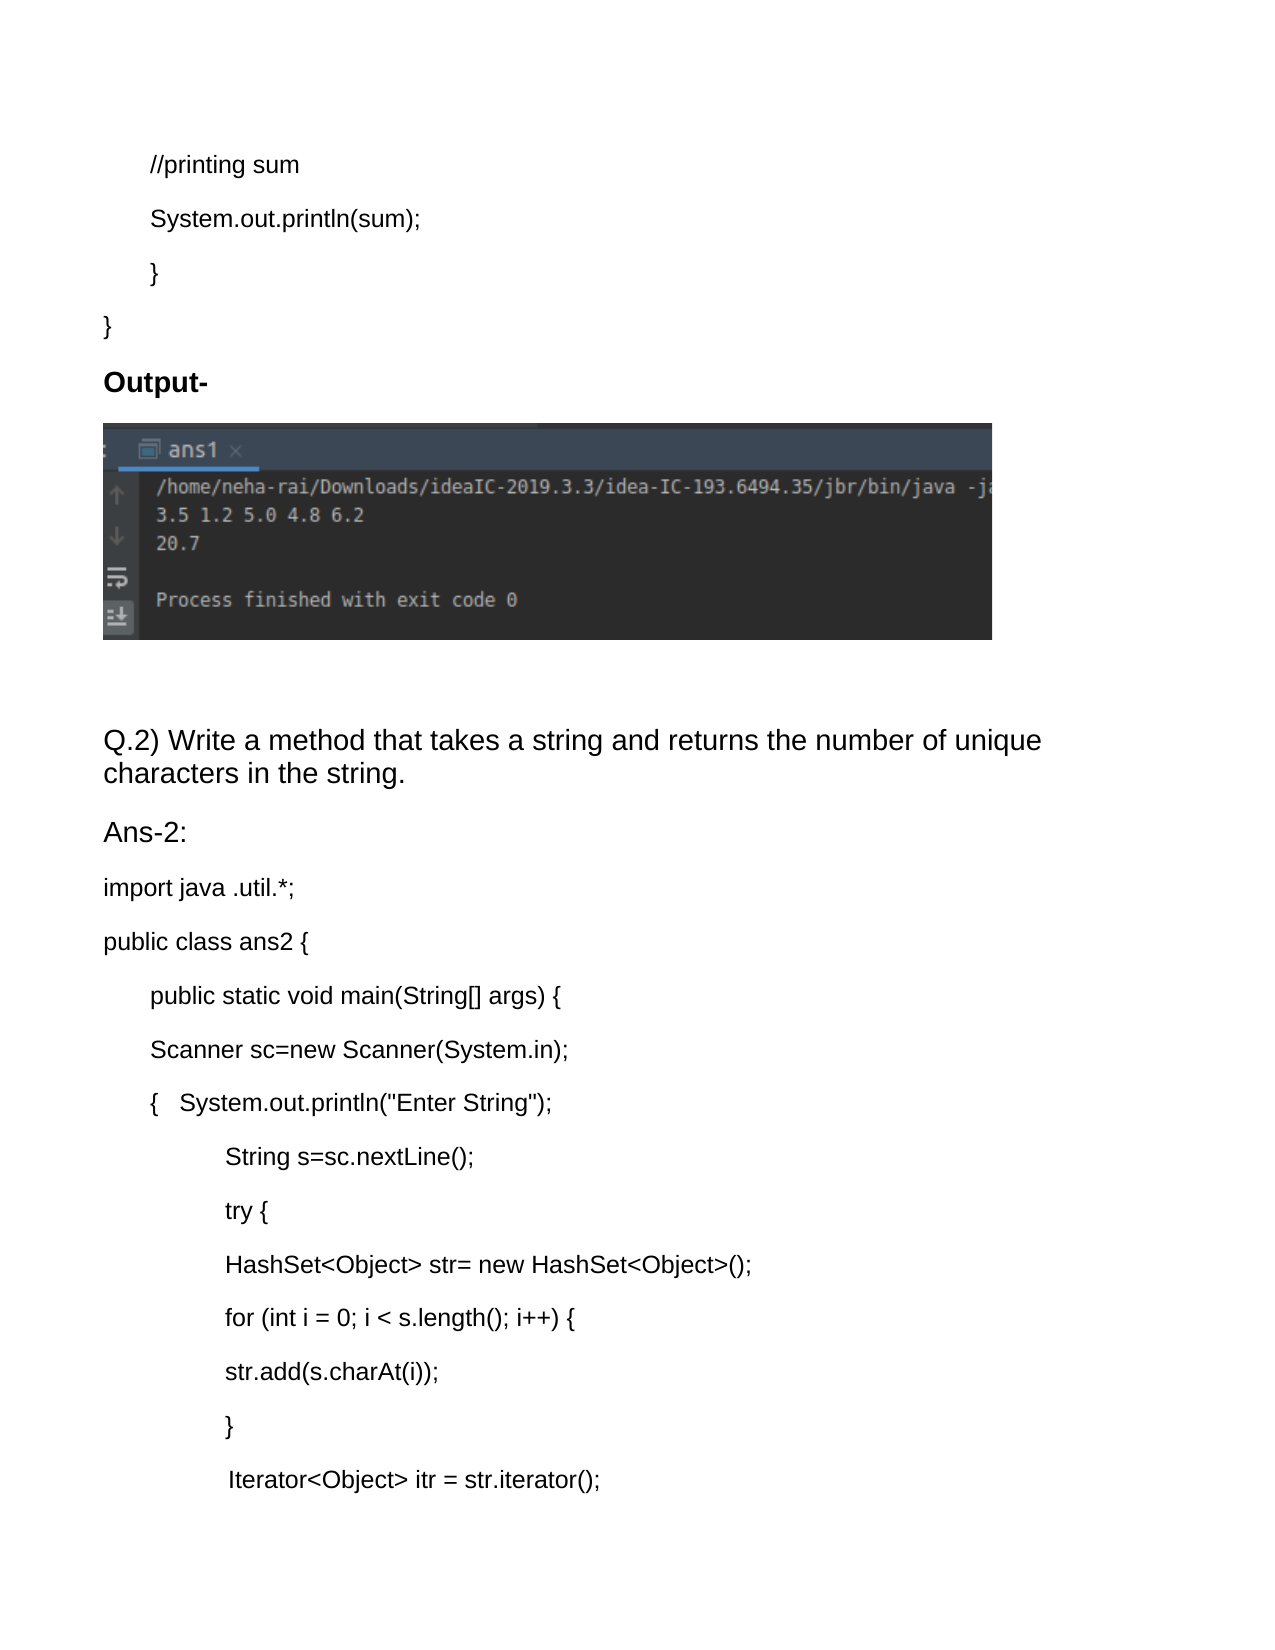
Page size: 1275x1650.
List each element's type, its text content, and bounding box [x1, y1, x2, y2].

text HashSet<Object> str= new HashSet<Object>(); [103, 1249, 1125, 1278]
text str.add(s.charAt(i)); [103, 1357, 1125, 1386]
text } [103, 1411, 1125, 1439]
text } [103, 257, 1125, 286]
text { System.out.println("Enter String"); [103, 1088, 1125, 1117]
text public static void main(String[] args) { [103, 981, 1125, 1009]
text Ans-2: [103, 815, 1125, 848]
text public class ans2 { [103, 927, 1125, 956]
text for (int i = 0; i < s.length(); i++) { [103, 1303, 1125, 1332]
text String s=sc.nextLine(); [103, 1142, 1125, 1171]
text import java .util.*; [103, 873, 1125, 902]
text Output- [103, 365, 1125, 398]
text Scanner sc=new Scanner(System.in); [103, 1034, 1125, 1063]
text try { [103, 1196, 1125, 1224]
text Q.2) Write a method that takes a string and returns the number of unique characters in the string. [103, 723, 1125, 790]
text Iterator<Object> itr = str.iterator(); [103, 1464, 1125, 1493]
text //printing sum [103, 150, 1125, 179]
text System.out.println(sum); [103, 204, 1125, 232]
text } [103, 311, 1125, 340]
picture [103, 423, 993, 640]
